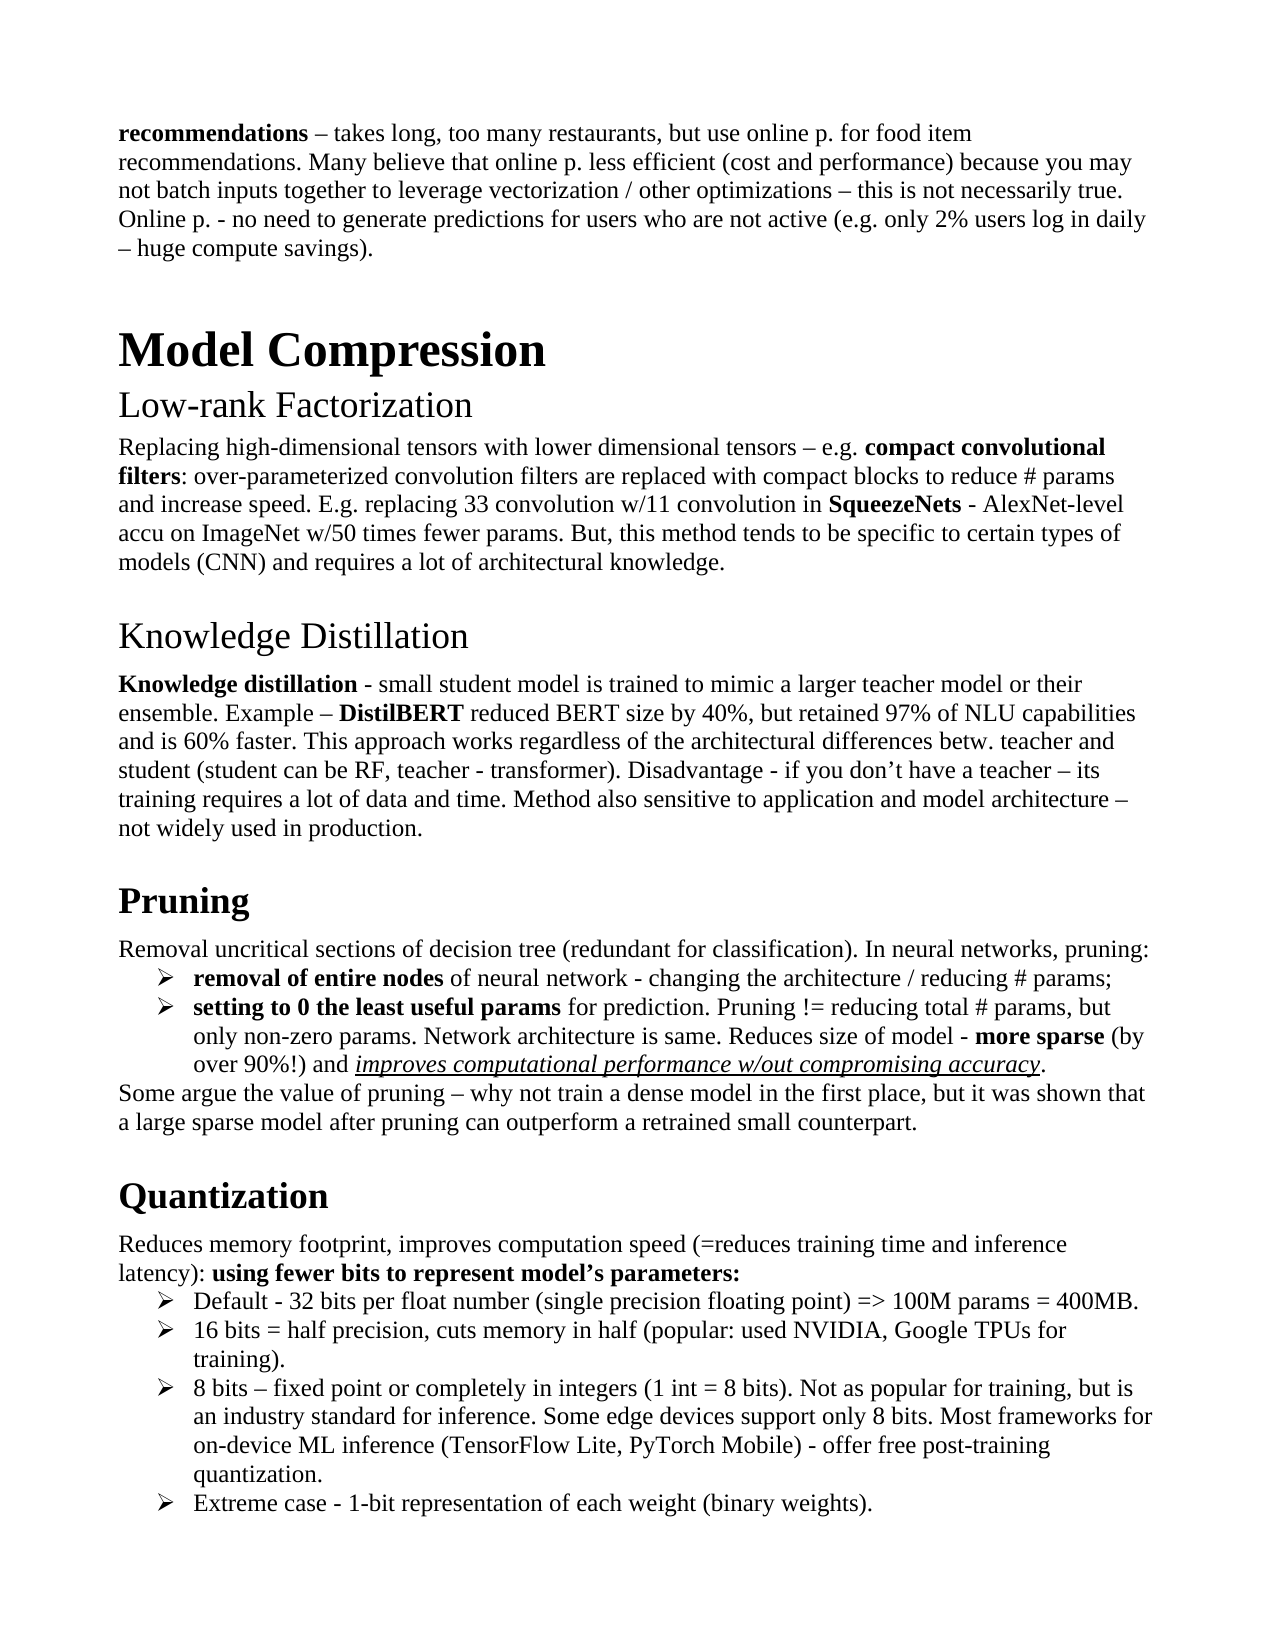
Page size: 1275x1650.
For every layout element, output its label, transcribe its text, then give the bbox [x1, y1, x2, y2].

text Reduces memory footprint, improves computation speed (=reduces training time and inference latency): using fewer bits to represent model’s parameters: [118, 1229, 1157, 1286]
subtitle Knowledge Distillation [118, 613, 1157, 656]
list 8 bits – fixed point or completely in integers (1 int = 8 bits). Not as popular for training, but is an industry standard for inference. Some edge devices support only 8 bits. Most frameworks for on-device ML inference (TensorFlow Lite, PyTorch Mobile) - offer free post-training quantization. [156, 1373, 1157, 1488]
text recommendations – takes long, too many restaurants, but use online p. for food item recommendations. Many believe that online p. less efficient (cost and performance) because you may not batch inputs together to leverage vectorization / other optimizations – this is not necessarily true. Online p. - no need to generate predictions for users who are not active (e.g. only 2% users log in daily – huge compute savings). [118, 118, 1157, 262]
subtitle Low-rank Factorization [118, 383, 1157, 426]
subtitle Quantization [118, 1173, 1157, 1216]
list Extreme case - 1-bit representation of each weight (binary weights). [156, 1488, 1157, 1516]
list setting to 0 the least useful params for prediction. Pruning != reducing total # params, but only non-zero params. Network architecture is same. Reduces size of model - more sparse (by over 90%!) and improves computational performance w/out compromising accuracy. [156, 992, 1157, 1078]
subtitle Model Compression [118, 319, 1157, 377]
text Some argue the value of pruning – why not train a dense model in the first place, but it was shown that a large sparse model after pruning can outperform a retrained small counterpart. [118, 1078, 1157, 1136]
list Default - 32 bits per float number (single precision floating point) => 100M params = 400MB. [156, 1286, 1157, 1315]
text Replacing high-dimensional tensors with lower dimensional tensors – e.g. compact convolutional filters: over-parameterized convolution filters are replaced with compact blocks to reduce # params and increase speed. E.g. replacing 33 convolution w/11 convolution in SqueezeNets - AlexNet-level accu on ImageNet w/50 times fewer params. But, this method tends to be specific to certain types of models (CNN) and requires a lot of architectural knowledge. [118, 432, 1157, 576]
list 16 bits = half precision, cuts memory in half (popular: used NVIDIA, Google TPUs for training). [156, 1315, 1157, 1373]
subtitle Pruning [118, 879, 1157, 922]
text Removal uncritical sections of decision tree (redundant for classification). In neural networks, pruning: [118, 934, 1157, 963]
list removal of entire nodes of neural network - changing the architecture / reducing # params; [156, 963, 1157, 992]
text Knowledge distillation - small student model is trained to mimic a larger teacher model or their ensemble. Example – DistilBERT reduced BERT size by 40%, but retained 97% of NLU capabilities and is 60% faster. This approach works regardless of the architectural differences betw. teacher and student (student can be RF, teacher - transformer). Disadvantage - if you don’t have a teacher – its training requires a lot of data and time. Method also sensitive to application and model architecture – not widely used in production. [118, 669, 1157, 841]
